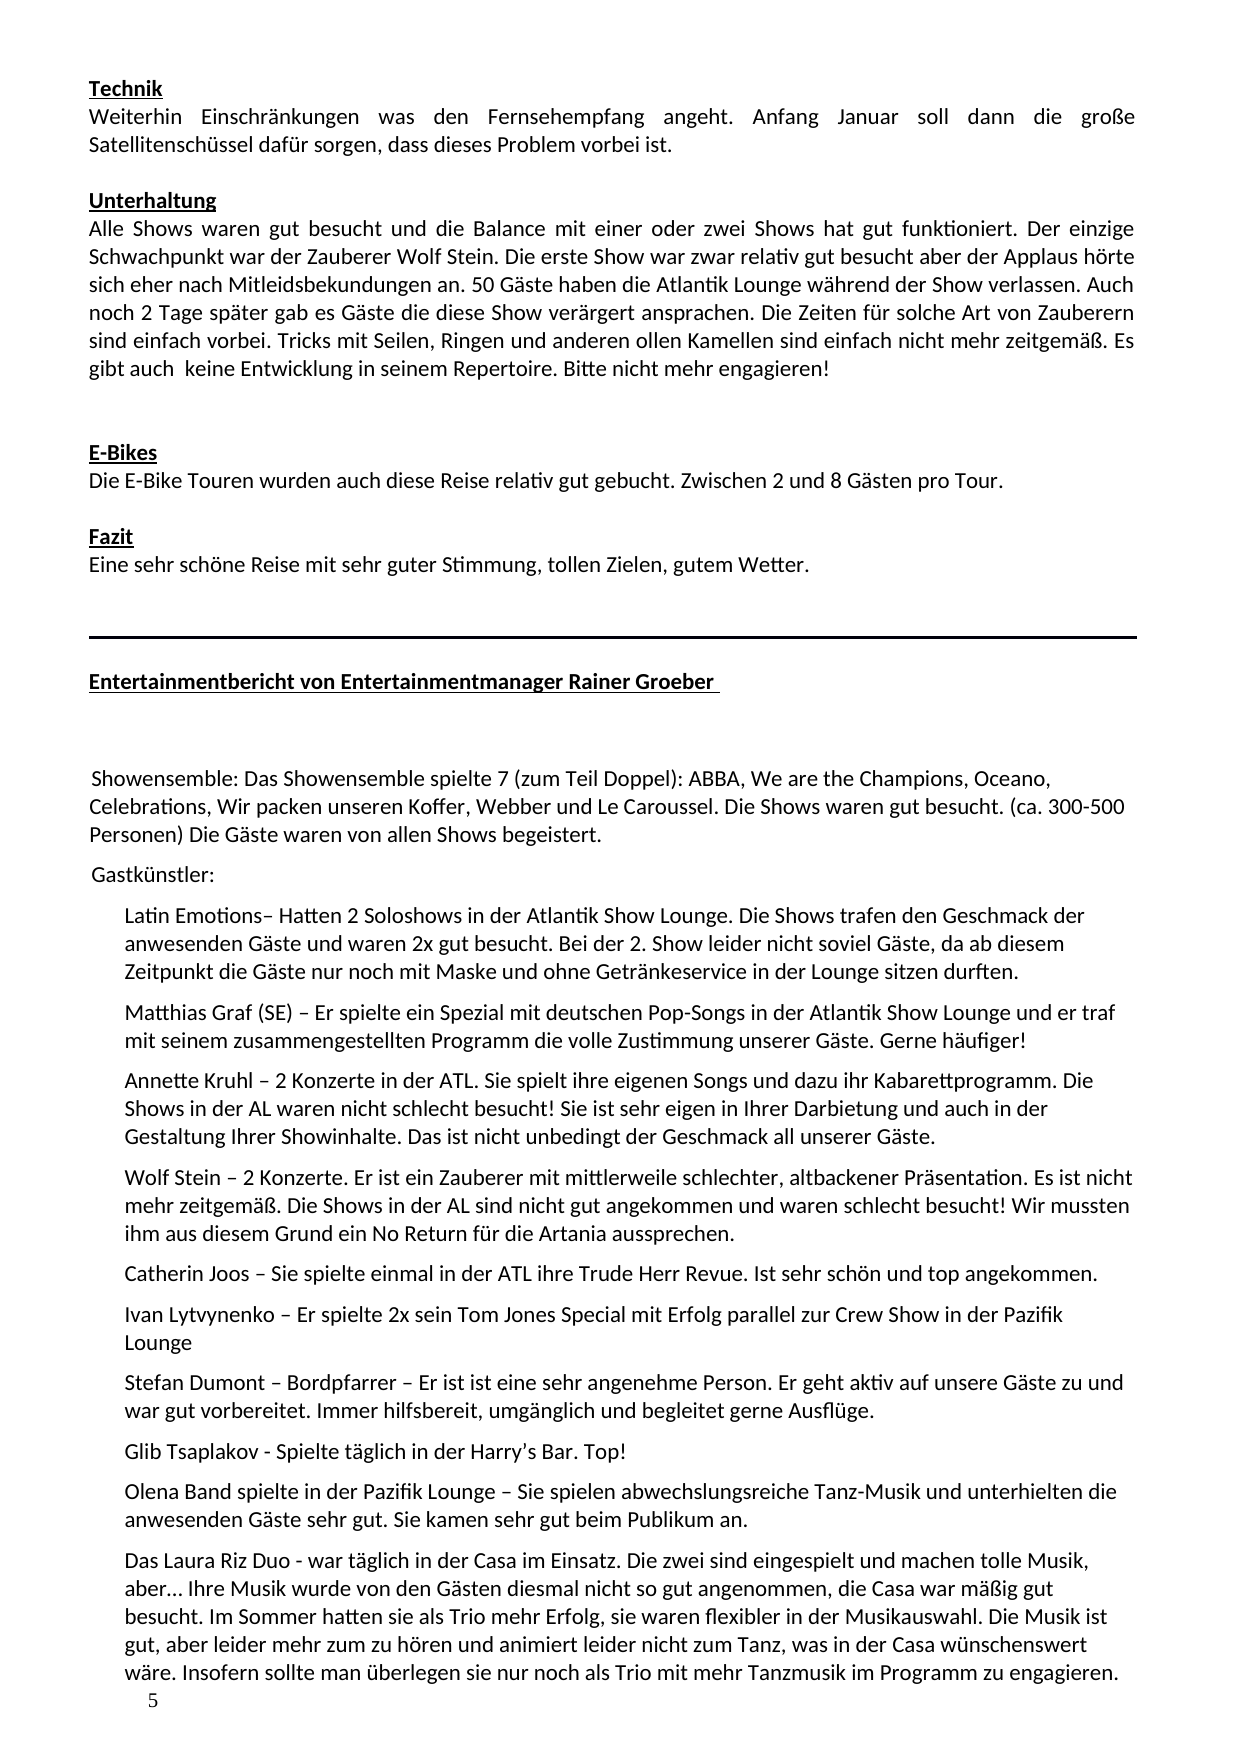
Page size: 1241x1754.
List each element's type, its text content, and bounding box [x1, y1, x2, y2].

text Die E-Bike Touren wurden auch diese Reise relativ gut gebucht. Zwischen 2 und 8 Gästen pro Tour. [89, 466, 1137, 494]
list Ivan Lytvynenko – Er spielte 2x sein Tom Jones Special mit Erfolg parallel zur Crew Show in der Pazifik Lounge [90, 1300, 1137, 1356]
list Catherin Joos – Sie spielte einmal in der ATL ihre Trude Herr Revue. Ist sehr schön und top angekommen. [90, 1259, 1137, 1287]
text Weiterhin Einschränkungen was den Fernsehempfang angeht. Anfang Januar soll dann die große Satellitenschüssel dafür sorgen, dass dieses Problem vorbei ist. [89, 102, 1137, 158]
text Entertainmentbericht von Entertainmentmanager Rainer Groeber [89, 667, 1137, 696]
text Unterhaltung [89, 186, 1137, 214]
text Fazit [89, 522, 1137, 550]
text Eine sehr schöne Reise mit sehr guter Stimmung, tollen Zielen, gutem Wetter. [89, 550, 1137, 578]
list Matthias Graf (SE) – Er spielte ein Spezial mit deutschen Pop-Songs in der Atlantik Show Lounge und er traf mit seinem zusammengestellten Programm die volle Zustimmung unserer Gäste. Gerne häufiger! [90, 998, 1137, 1054]
list Wolf Stein – 2 Konzerte. Er ist ein Zauberer mit mittlerweile schlechter, altbackener Präsentation. Es ist nicht mehr zeitgemäß. Die Shows in der AL sind nicht gut angekommen und waren schlecht besucht! Wir mussten ihm aus diesem Grund ein No Return für die Artania aussprechen. [90, 1163, 1137, 1247]
list Annette Kruhl – 2 Konzerte in der ATL. Sie spielt ihre eigenen Songs und dazu ihr Kabarettprogramm. Die Shows in der AL waren nicht schlecht besucht! Sie ist sehr eigen in Ihrer Darbietung und auch in der Gestaltung Ihrer Showinhalte. Das ist nicht unbedingt der Geschmack all unserer Gäste. [90, 1066, 1137, 1150]
text Technik [89, 74, 1137, 102]
text Showensemble: Das Showensemble spielte 7 (zum Teil Doppel): ABBA, We are the Champions, Oceano, Celebrations, Wir packen unseren Koffer, Webber und Le Caroussel. Die Shows waren gut besucht. (ca. 300-500 Personen) Die Gäste waren von allen Shows begeistert. [89, 764, 1137, 848]
text Alle Shows waren gut besucht und die Balance mit einer oder zwei Shows hat gut funktioniert. Der einzige Schwachpunkt war der Zauberer Wolf Stein. Die erste Show war zwar relativ gut besucht aber der Applaus hörte sich eher nach Mitleidsbekundungen an. 50 Gäste haben die Atlantik Lounge während der Show verlassen. Auch noch 2 Tage später gab es Gäste die diese Show verärgert ansprachen. Die Zeiten für solche Art von Zauberern sind einfach vorbei. Tricks mit Seilen, Ringen und anderen ollen Kamellen sind einfach nicht mehr zeitgemäß. Es gibt auch keine Entwicklung in seinem Repertoire. Bitte nicht mehr engagieren! [89, 214, 1137, 382]
list Stefan Dumont – Bordpfarrer – Er ist ist eine sehr angenehme Person. Er geht aktiv auf unsere Gäste zu und war gut vorbereitet. Immer hilfsbereit, umgänglich und begleitet gerne Ausflüge. [90, 1368, 1137, 1424]
list Olena Band spielte in der Pazifik Lounge – Sie spielen abwechslungsreiche Tanz-Musik und unterhielten die anwesenden Gäste sehr gut. Sie kamen sehr gut beim Publikum an. [90, 1477, 1137, 1533]
list Glib Tsaplakov - Spielte täglich in der Harry’s Bar. Top! [90, 1437, 1137, 1465]
text Gastkünstler: [89, 861, 1137, 889]
list Latin Emotions– Hatten 2 Soloshows in der Atlantik Show Lounge. Die Shows trafen den Geschmack der anwesenden Gäste und waren 2x gut besucht. Bei der 2. Show leider nicht soviel Gäste, da ab diesem Zeitpunkt die Gäste nur noch mit Maske und ohne Getränkeservice in der Lounge sitzen durften. [90, 901, 1137, 985]
list Das Laura Riz Duo - war täglich in der Casa im Einsatz. Die zwei sind eingespielt und machen tolle Musik, aber… Ihre Musik wurde von den Gästen diesmal nicht so gut angenommen, die Casa war mäßig gut besucht. Im Sommer hatten sie als Trio mehr Erfolg, sie waren flexibler in der Musikauswahl. Die Musik ist gut, aber leider mehr zum zu hören und animiert leider nicht zum Tanz, was in der Casa wünschenswert wäre. Insofern sollte man überlegen sie nur noch als Trio mit mehr Tanzmusik im Programm zu engagieren. [90, 1546, 1137, 1686]
text E-Bikes [89, 438, 1137, 466]
